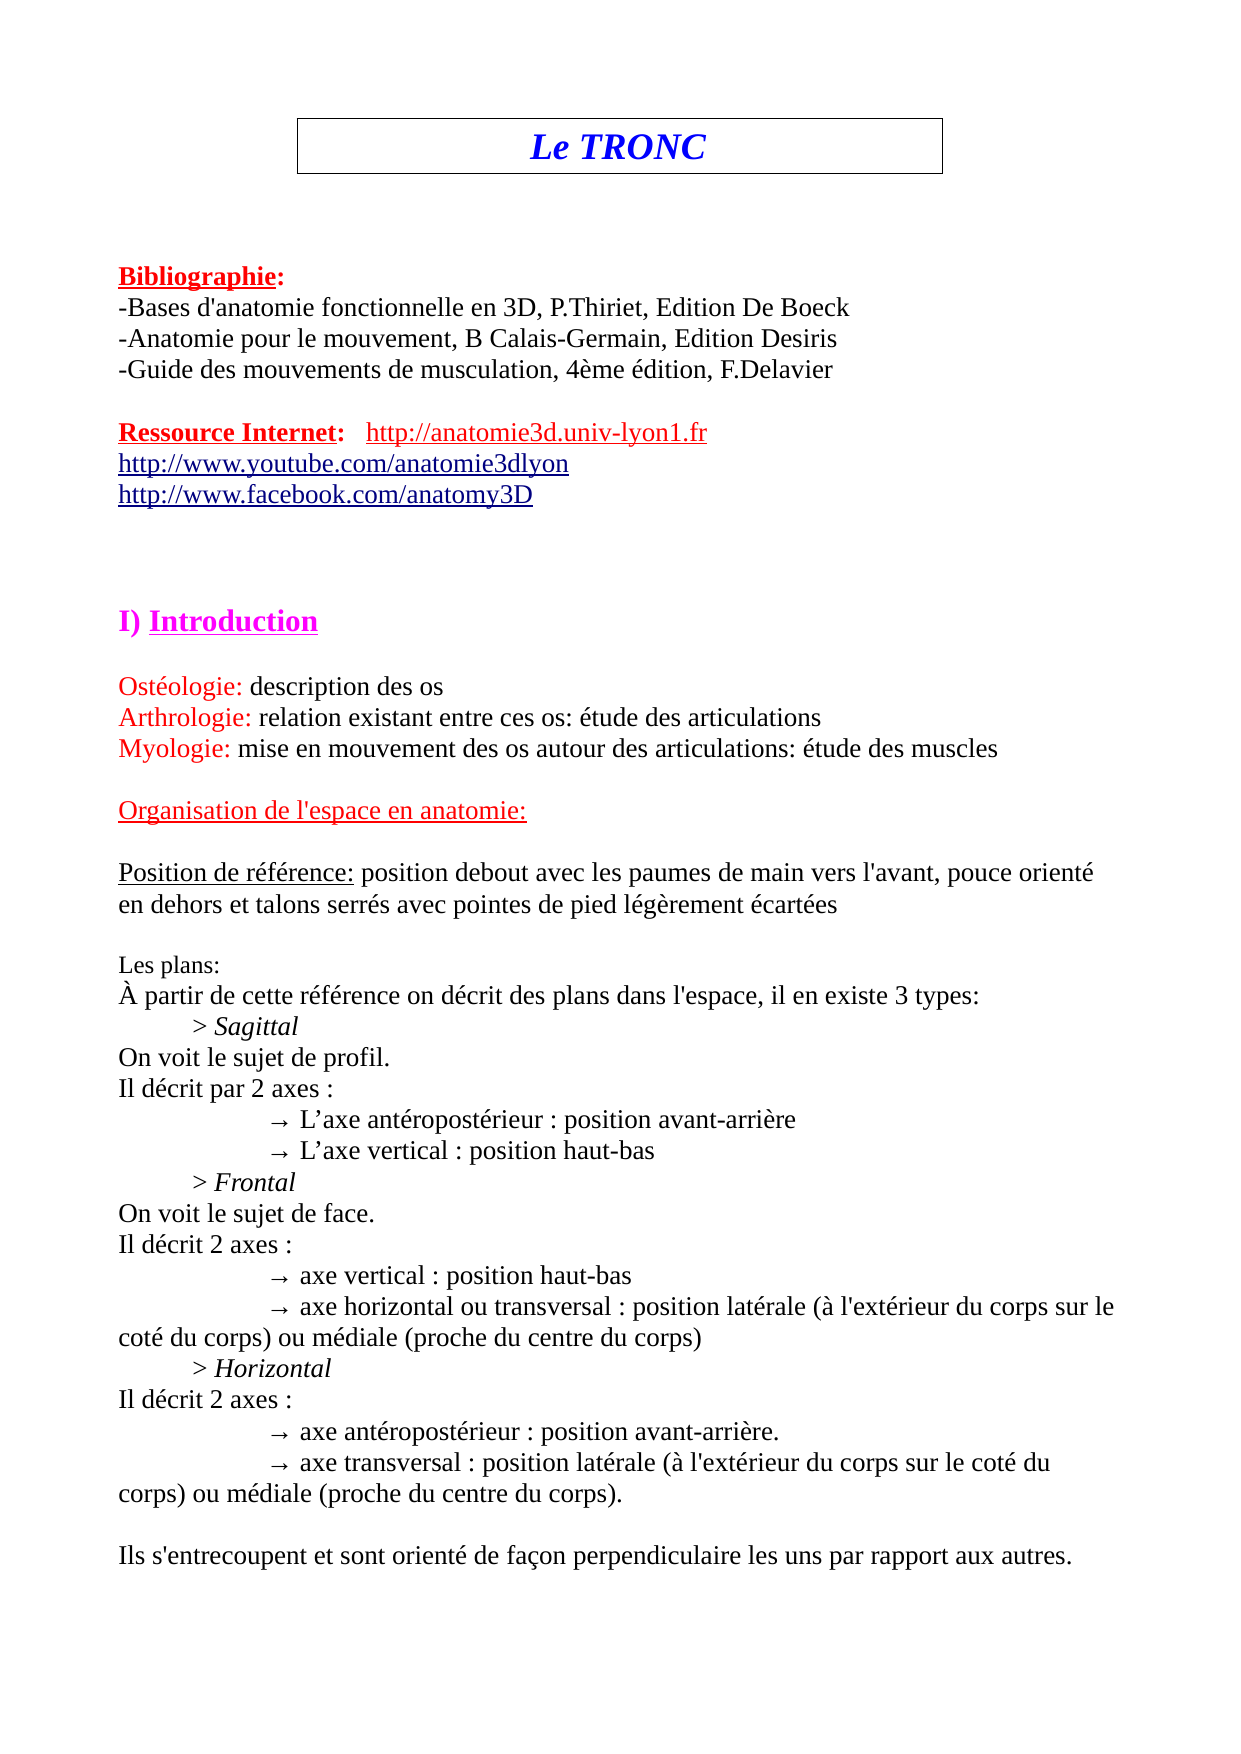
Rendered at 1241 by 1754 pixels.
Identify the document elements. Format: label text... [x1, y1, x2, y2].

table_header Le TRONC [298, 119, 942, 173]
text > Sagittal [118, 1010, 1122, 1041]
text Il décrit 2 axes : [118, 1384, 1122, 1415]
text → axe horizontal ou transversal : position latérale (à l'extérieur du corps sur le coté du corps) ou médiale (proche du centre du corps) [118, 1290, 1122, 1352]
text Ressource Internet: http://anatomie3d.univ-lyon1.fr [118, 416, 1122, 447]
text → axe transversal : position latérale (à l'extérieur du corps sur le coté du corps) ou médiale (proche du centre du corps). [118, 1446, 1122, 1508]
text Ils s'entrecoupent et sont orienté de façon perpendiculaire les uns par rapport aux autres. [118, 1539, 1122, 1571]
text Myologie: mise en mouvement des os autour des articulations: étude des muscles [118, 732, 1122, 763]
text Les plans: [118, 950, 1122, 979]
text > Horizontal [118, 1352, 1122, 1384]
text → L’axe vertical : position haut-bas [118, 1134, 1122, 1166]
text Organisation de l'espace en anatomie: [118, 794, 1122, 825]
text -Bases d'anatomie fonctionnelle en 3D, P.Thiriet, Edition De Boeck [118, 291, 1122, 322]
text On voit le sujet de profil. [118, 1041, 1122, 1072]
text Bibliographie: [118, 260, 1122, 291]
text Arthrologie: relation existant entre ces os: étude des articulations [118, 701, 1122, 732]
text I) Introduction [118, 603, 1122, 638]
text On voit le sujet de face. [118, 1197, 1122, 1228]
text http://www.facebook.com/anatomy3D [118, 478, 1122, 509]
text Il décrit 2 axes : [118, 1228, 1122, 1259]
text Position de référence: position debout avec les paumes de main vers l'avant, pouce orienté en dehors et talons serrés avec pointes de pied légèrement écartées [118, 857, 1122, 919]
text → axe antéropostérieur : position avant-arrière. [118, 1415, 1122, 1446]
text À partir de cette référence on décrit des plans dans l'espace, il en existe 3 types: [118, 979, 1122, 1010]
text Ostéologie: description des os [118, 670, 1122, 701]
text → axe vertical : position haut-bas [118, 1259, 1122, 1290]
text -Guide des mouvements de musculation, 4ème édition, F.Delavier [118, 353, 1122, 384]
text -Anatomie pour le mouvement, B Calais-Germain, Edition Desiris [118, 322, 1122, 353]
text Il décrit par 2 axes : [118, 1072, 1122, 1103]
text > Frontal [118, 1166, 1122, 1197]
text http://www.youtube.com/anatomie3dlyon [118, 447, 1122, 478]
text → L’axe antéropostérieur : position avant-arrière [118, 1103, 1122, 1134]
